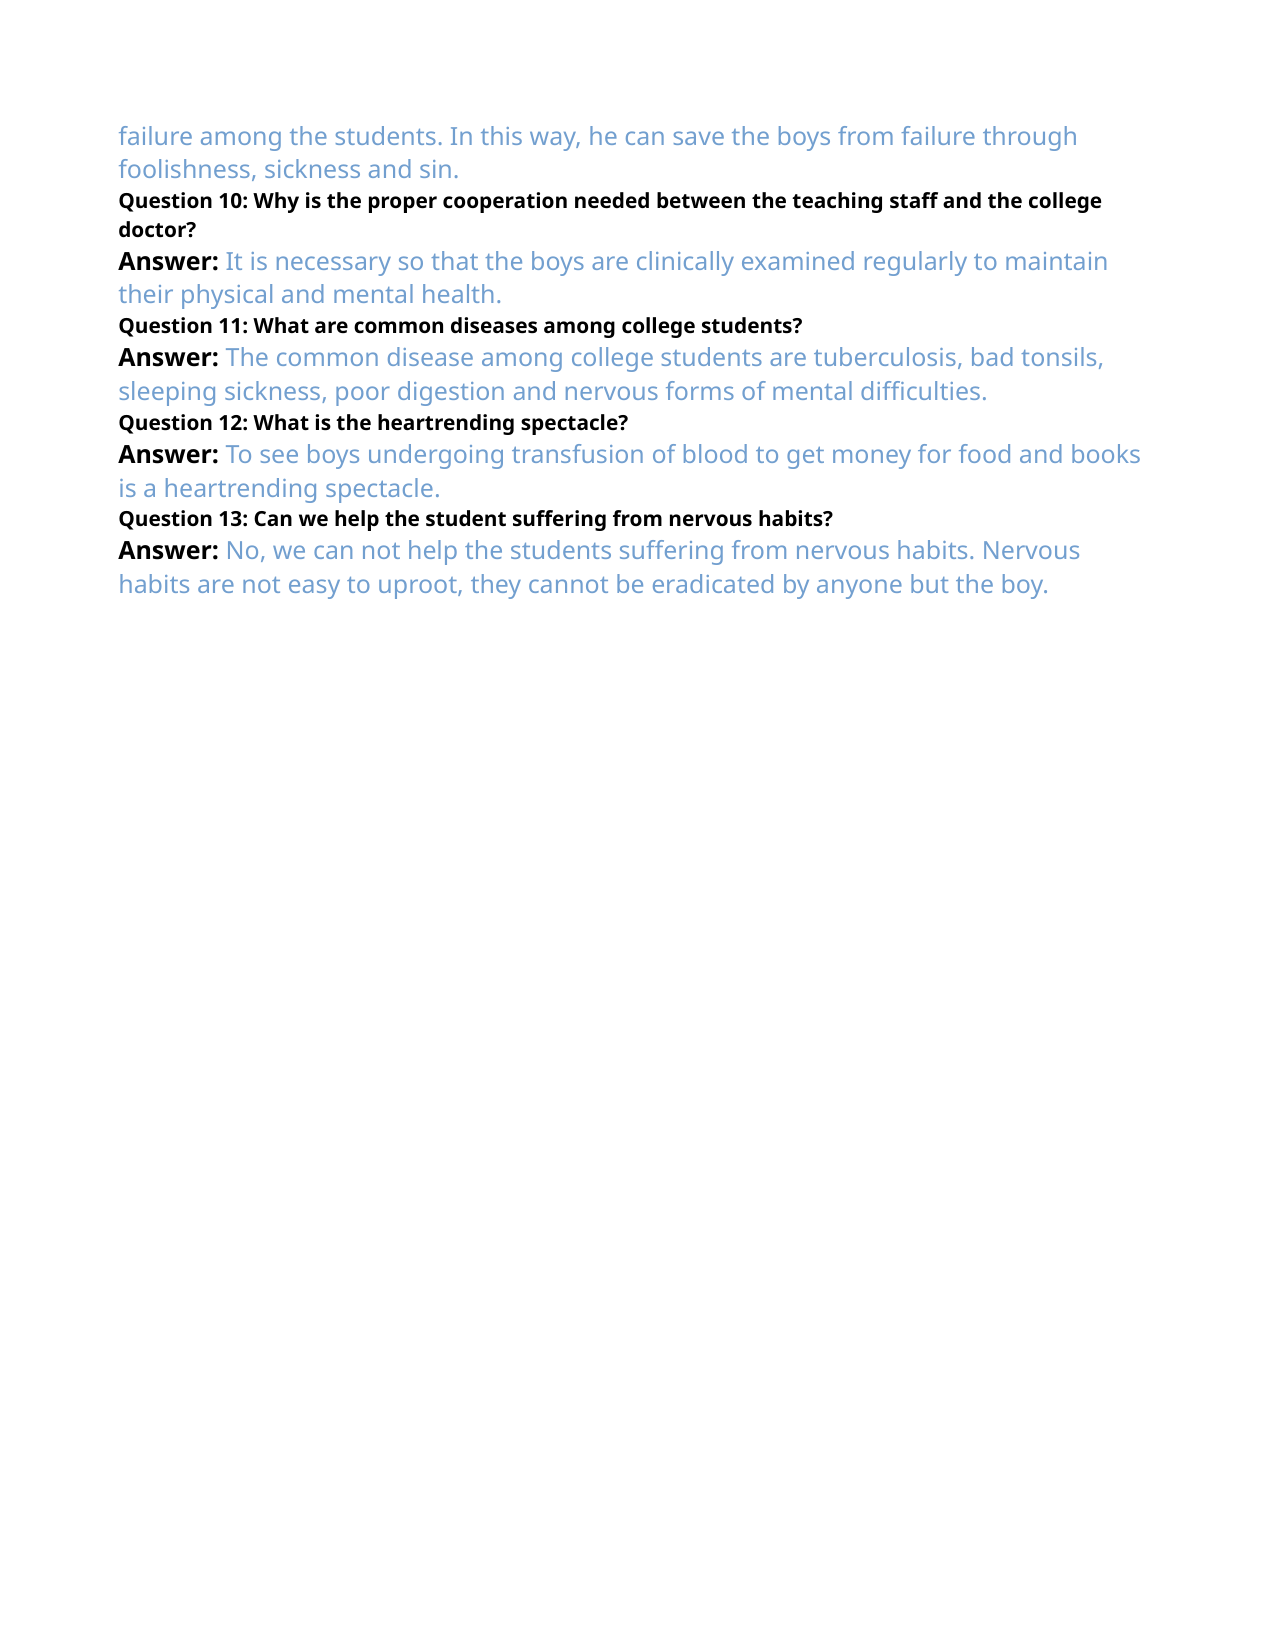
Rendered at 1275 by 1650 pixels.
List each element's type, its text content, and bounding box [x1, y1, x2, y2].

text failure among the students. In this way, he can save the boys from failure through foolishness, sickness and sin. [118, 118, 1157, 186]
text Question 11: What are common diseases among college students? Answer: The common disease among college students are tuberculosis, bad tonsils, sleeping sickness, poor digestion and nervous forms of mental difficulties. [118, 311, 1157, 408]
text Question 10: Why is the proper cooperation needed between the teaching staff and the college doctor? Answer: It is necessary so that the boys are clinically examined regularly to maintain their physical and mental health. [118, 186, 1157, 311]
text Question 13: Can we help the student suffering from nervous habits? Answer: No, we can not help the students suffering from nervous habits. Nervous habits are not easy to uproot, they cannot be eradicated by anyone but the boy. [118, 504, 1157, 601]
text Question 12: What is the heartrending spectacle? Answer: To see boys undergoing transfusion of blood to get money for food and books is a heartrending spectacle. [118, 408, 1157, 504]
